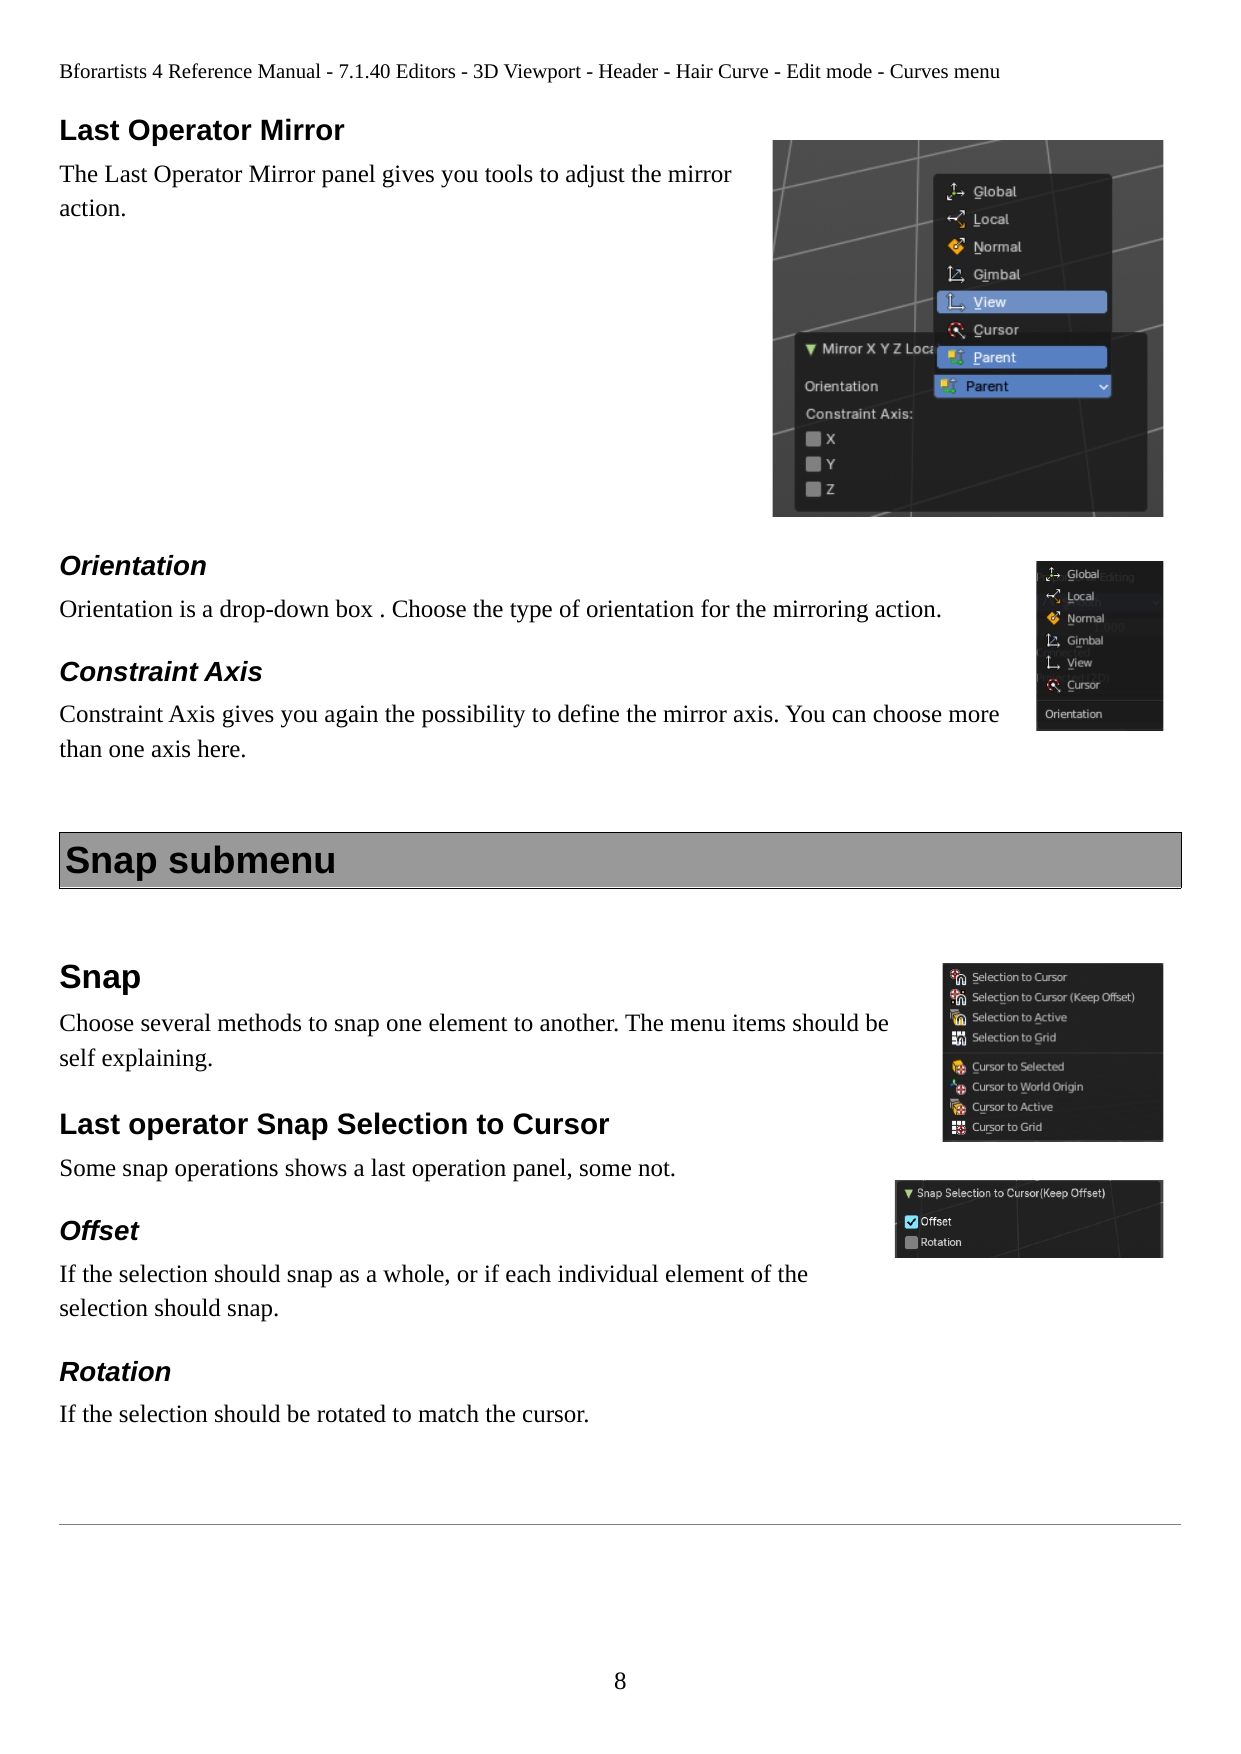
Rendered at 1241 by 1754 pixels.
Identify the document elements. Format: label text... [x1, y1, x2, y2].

table_header Snap submenu [60, 833, 1181, 887]
text Orientation is a drop-down box . Choose the type of orientation for the mirroring action. [59, 594, 1036, 622]
subtitle Snap [59, 957, 1181, 996]
text Some snap operations shows a last operation panel, some not. [59, 1153, 1181, 1182]
subtitle Rotation [59, 1355, 1181, 1387]
text If the selection should snap as a whole, or if each individual element of the selection should snap. [59, 1259, 1181, 1322]
picture [772, 140, 1164, 517]
subtitle Last operator Snap Selection to Cursor [59, 1107, 942, 1141]
text Choose several methods to snap one element to another. The menu items should be self explaining. [59, 1008, 942, 1072]
text Constraint Axis gives you again the possibility to define the mirror axis. You can choose more than one axis here. [59, 699, 1181, 763]
picture [942, 963, 1164, 1142]
picture [1036, 561, 1164, 731]
picture [894, 1180, 1164, 1258]
subtitle [1164, 1215, 1181, 1247]
subtitle Offset [59, 1215, 894, 1247]
subtitle Last Operator Mirror [59, 113, 1181, 146]
subtitle Orientation [59, 549, 1181, 581]
subtitle Constraint Axis [59, 655, 1036, 687]
text The Last Operator Mirror panel gives you tools to adjust the mirror action. [59, 159, 772, 222]
text If the selection should be rotated to match the cursor. [59, 1399, 1181, 1428]
subtitle [1164, 655, 1181, 687]
